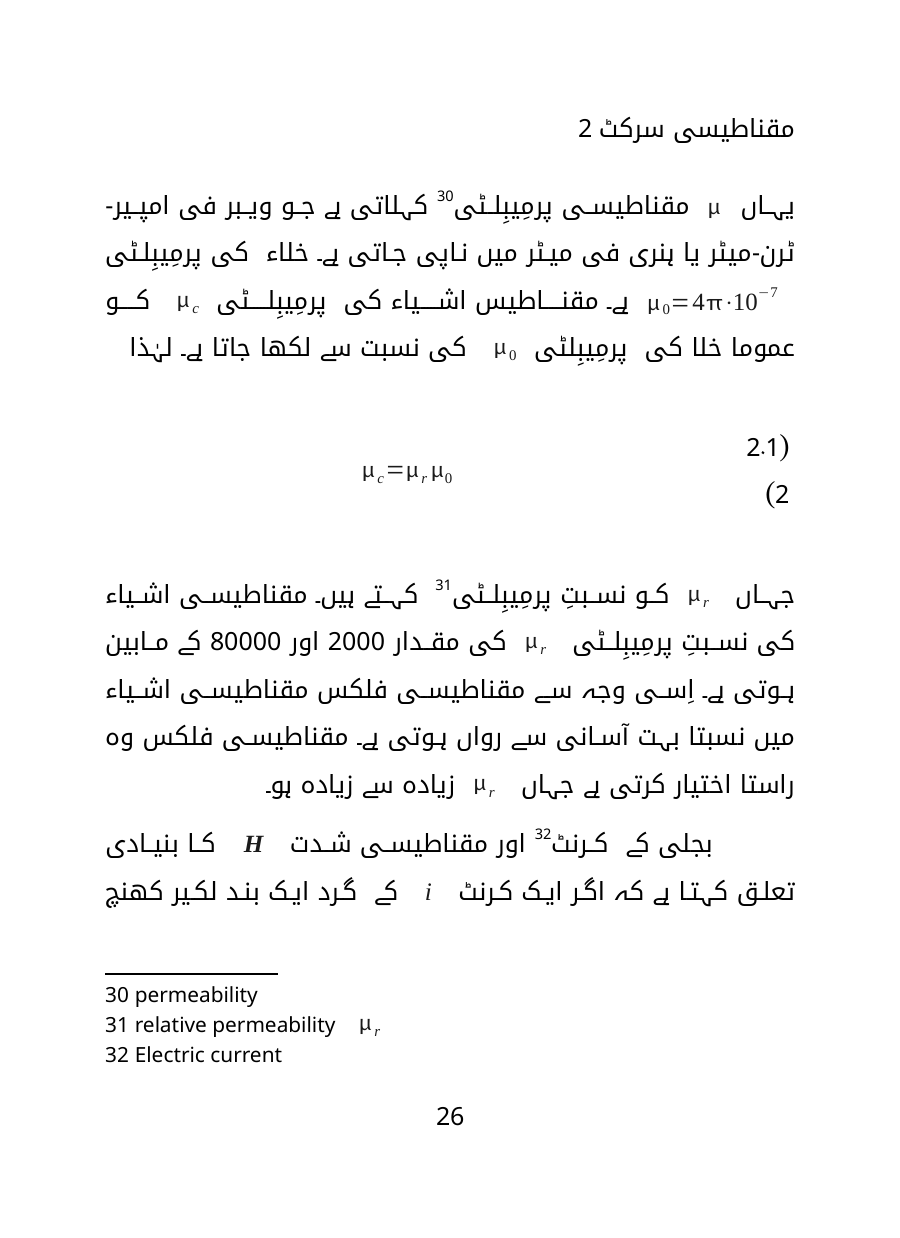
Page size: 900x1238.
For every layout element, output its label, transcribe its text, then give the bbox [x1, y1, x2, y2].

text جہاں کو نسبتِ پرمِیبِلٹی کہتے ہیں۔ مقناطیسی اشیاء کی نسبتِ پرمِیبِلٹی کی مقدار 2000 اور 80000 کے مابین ہوتی ہے۔ اِسی وجہ سے مقناطیسی فلکس مقناطیسی اشیاء میں نسبتا بہت آسانی سے رواں ہوتی ہے۔ مقناطیسی فلکس وہ راستا اختیار کرتی ہے جہاں زیادہ سے زیادہ ہو۔ [105, 571, 795, 808]
text یہاںمقناطیسی پرمِیبِلٹی کہلاتی ہے جو ویبر فی امپیر-ٹرن-میٹر یا ہنری فی میٹر میں ناپی جاتی ہے۔ خلاء کی پرمِیبِلٹیہے۔ مقناطیس اشیاء کی پرمِیبِلٹی کو عموما خلا کی پرمِیبِلٹی کی نسبت سے لکھا جاتا ہے۔ لہٰذا [105, 182, 795, 372]
text Electric current [105, 1040, 795, 1068]
text permeability [105, 980, 795, 1009]
table_header (2.12) [718, 419, 795, 537]
text بجلی کے کرنٹ اور مقناطیسی شدت کا بنیادی تعلق کہتا ہے کہ اگر ایک کرنٹ کے گرد ایک بند لکیر کھنچ دی جائے تو اس لکیر پر کا بند لکیر پر انٹگرل اسی کرنٹ کے برابر ہوگا۔ [105, 821, 795, 916]
table_header [105, 419, 718, 537]
text relative permeability [105, 1009, 795, 1040]
